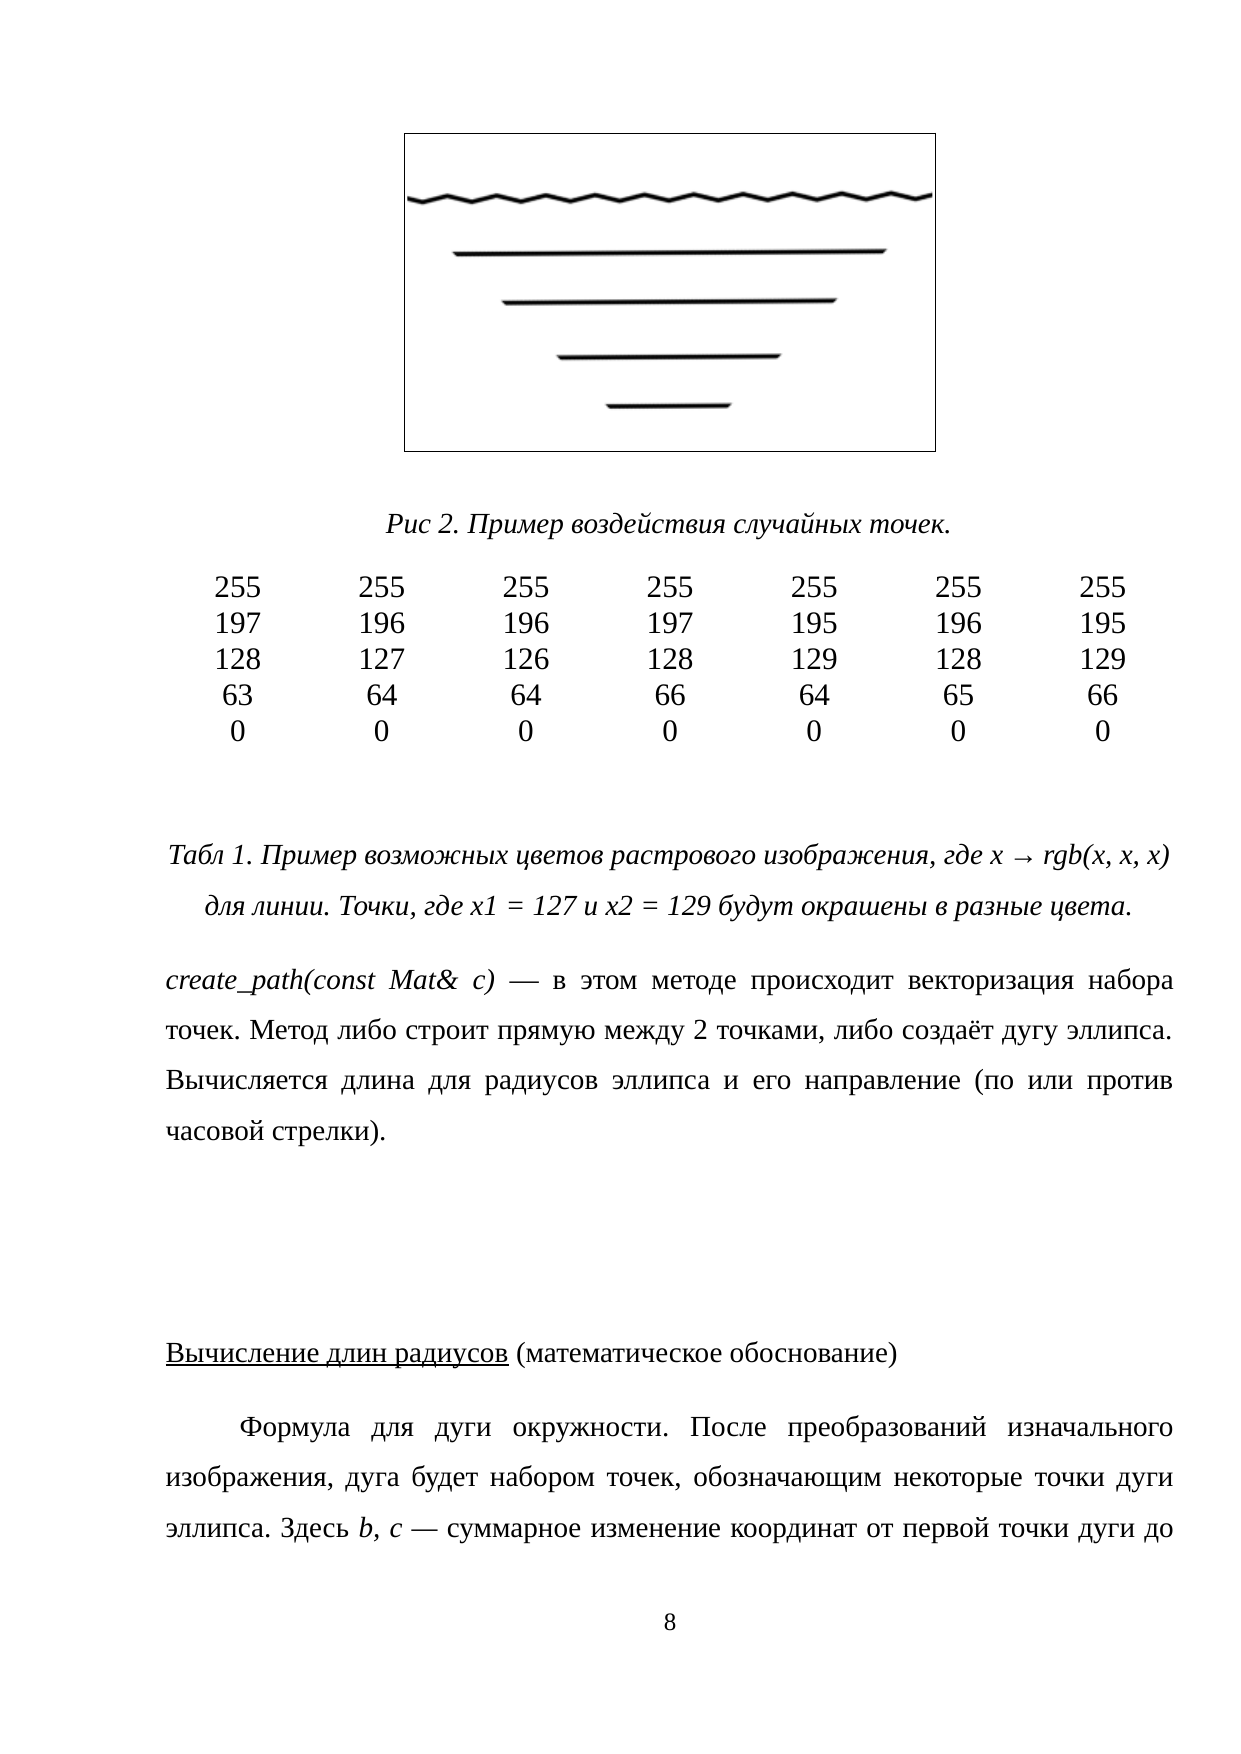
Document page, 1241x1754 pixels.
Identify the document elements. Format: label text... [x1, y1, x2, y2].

text Вычисление длин радиусов (математическое обоснование) [165, 1335, 1174, 1368]
table_cell 0 [165, 712, 309, 748]
table_cell 0 [310, 712, 454, 748]
table_cell 66 [1030, 676, 1174, 712]
table_cell 65 [886, 676, 1030, 712]
table_header 255 [742, 568, 886, 604]
table_cell 129 [1030, 640, 1174, 676]
table_cell 128 [165, 640, 309, 676]
table_cell 0 [1030, 712, 1174, 748]
table_cell 128 [886, 640, 1030, 676]
text Рис 2. Пример воздействия случайных точек. [165, 506, 1174, 540]
table_cell 127 [310, 640, 454, 676]
table_cell 64 [742, 676, 886, 712]
table_cell 128 [598, 640, 742, 676]
table_cell 196 [886, 604, 1030, 640]
table_cell 129 [742, 640, 886, 676]
text Табл 1. Пример возможных цветов растрового изображения, где x → rgb(x, x, x) для линии. Точки, где x1 = 127 и x2 = 129 будут окрашены в разные цвета. [165, 837, 1174, 921]
table_cell 0 [886, 712, 1030, 748]
table_header 255 [310, 568, 454, 604]
table_cell 195 [1030, 604, 1174, 640]
text Формула для дуги окружности. После преобразований изначального изображения, дуга будет набором точек, обозначающим некоторые точки дуги эллипса. Здесь b, c — суммарное изменение координат от первой точки дуги до последней; , — полуоси эллипсы; α — угол между прямой от центра до точки A и ; m, n — расстояния по x и y между 2 последними точками, описывающими дугу. [165, 1409, 1174, 1543]
table_cell 66 [598, 676, 742, 712]
table_cell 64 [310, 676, 454, 712]
table_cell 196 [454, 604, 598, 640]
picture [407, 135, 933, 449]
table_header 255 [165, 568, 309, 604]
table_cell 64 [454, 676, 598, 712]
text create_path(const Mat& c) — в этом методе происходит векторизация набора точек. Метод либо строит прямую между 2 точками, либо создаёт дугу эллипса. Вычисляется длина для радиусов эллипса и его направление (по или против часовой стрелки). [165, 962, 1174, 1146]
table_header 255 [454, 568, 598, 604]
table_header 255 [1030, 568, 1174, 604]
table_cell 63 [165, 676, 309, 712]
table_cell 126 [454, 640, 598, 676]
table_cell 0 [742, 712, 886, 748]
table_header 255 [886, 568, 1030, 604]
table_cell 196 [310, 604, 454, 640]
table_header 255 [598, 568, 742, 604]
table_cell 197 [165, 604, 309, 640]
table_cell 195 [742, 604, 886, 640]
table_cell 197 [598, 604, 742, 640]
table_cell 0 [454, 712, 598, 748]
table_cell 0 [598, 712, 742, 748]
